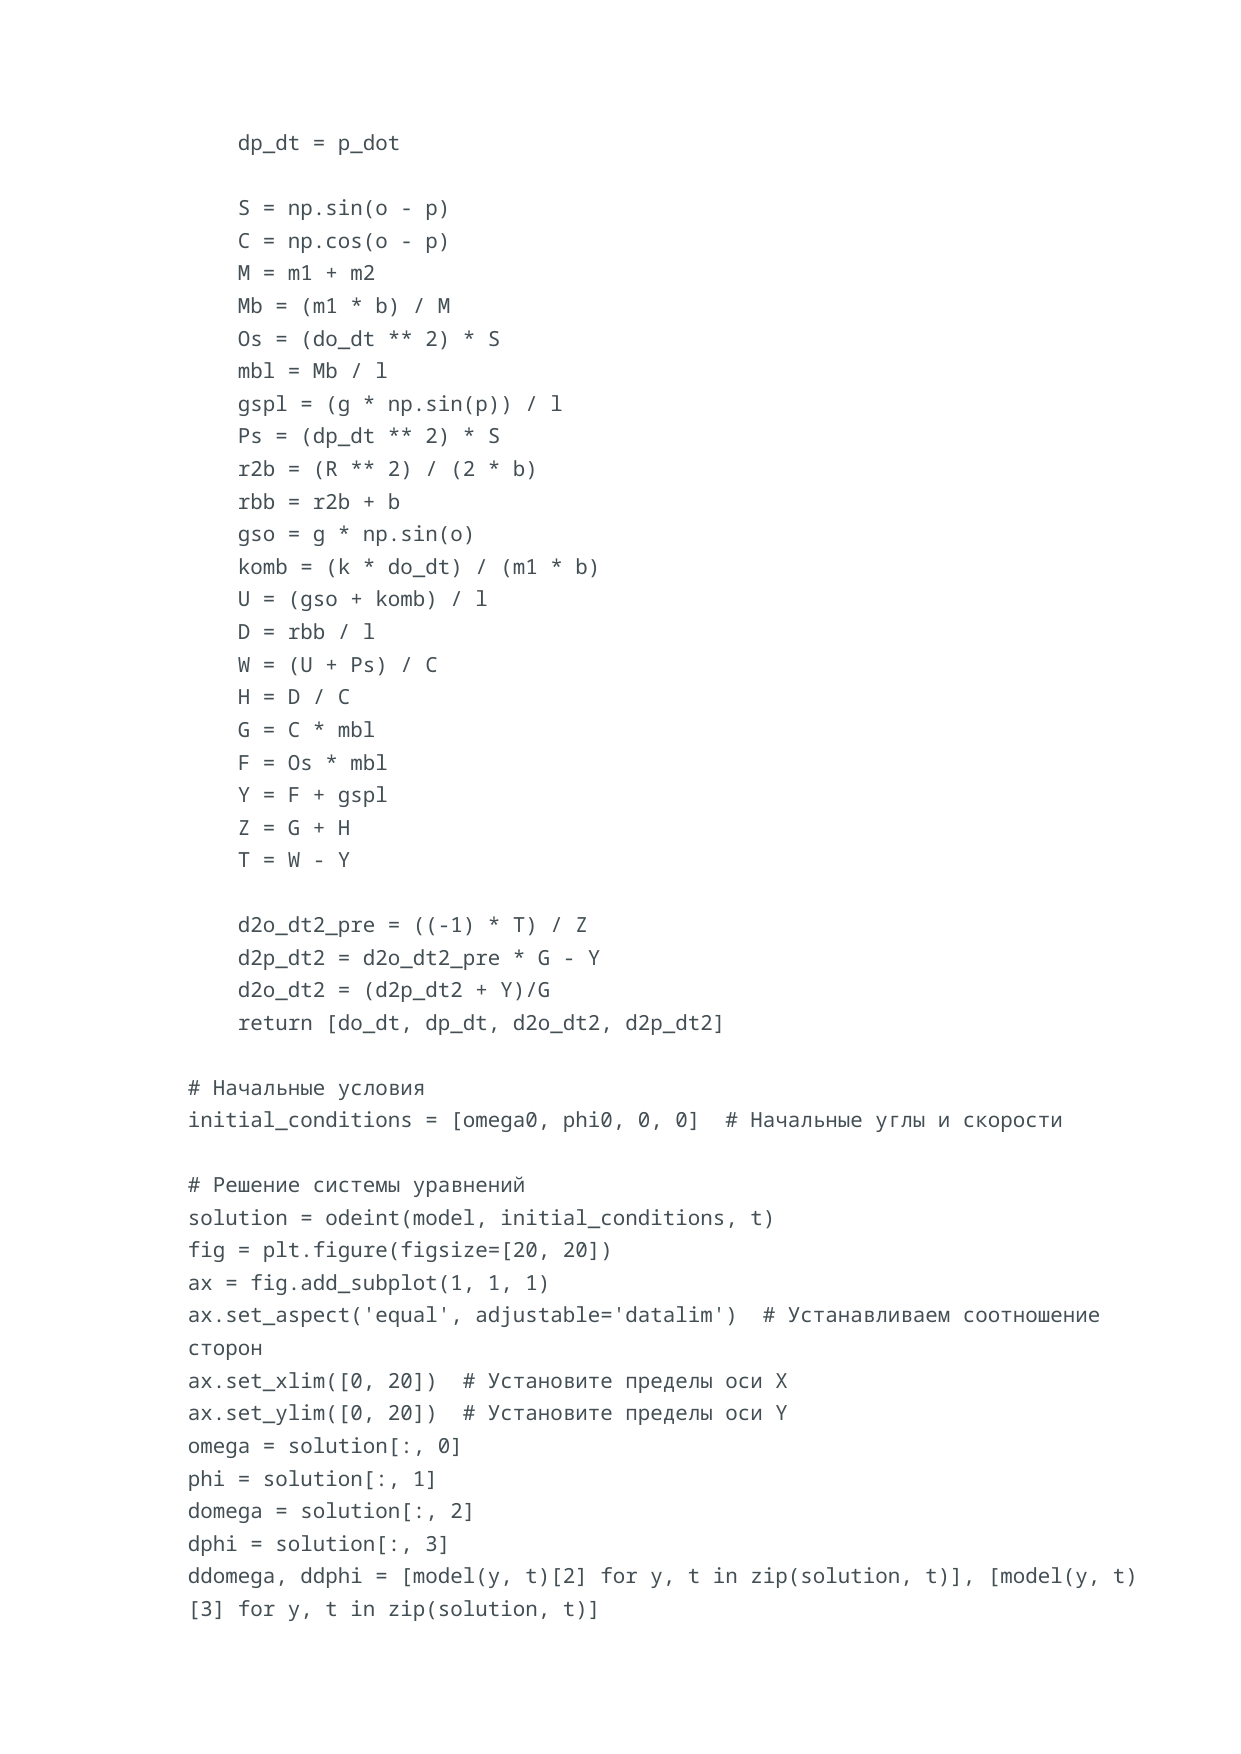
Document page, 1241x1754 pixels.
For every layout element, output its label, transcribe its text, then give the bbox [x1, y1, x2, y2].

table_header dp_dt = p_dot S = np.sin(o - p) C = np.cos(o - p) M = m1 + m2 Mb = (m1 * b) / M Os = (do_dt ** 2) * S mbl = Mb / l gspl = (g * np.sin(p)) / l Ps = (dp_dt ** 2) * S r2b = (R ** 2) / (2 * b) rbb = r2b + b gso = g * np.sin(o) komb = (k * do_dt) / (m1 * b) U = (gso + komb) / l D = rbb / l W = (U + Ps) / C H = D / C G = C * mbl F = Os * mbl Y = F + gspl Z = G + H T = W - Y d2o_dt2_pre = ((-1) * T) / Z d2p_dt2 = d2o_dt2_pre * G - Y d2o_dt2 = (d2p_dt2 + Y)/G return [do_dt, dp_dt, d2o_dt2, d2p_dt2] # Начальные условия initial_conditions = [omega0, phi0, 0, 0] # Начальные углы и скорости # Решение системы уравнений solution = odeint(model, initial_conditions, t) fig = plt.figure(figsize=[20, 20]) ax = fig.add_subplot(1, 1, 1) ax.set_aspect('equal', adjustable='datalim') # Устанавливаем соотношение сторон ax.set_xlim([0, 20]) # Установите пределы оси X ax.set_ylim([0, 20]) # Установите пределы оси Y omega = solution[:, 0] phi = solution[:, 1] domega = solution[:, 2] dphi = solution[:, 3] ddomega, ddphi = [model(y, t)[2] for y, t in zip(solution, t)], [model(y, t)[3] for y, t in zip(solution, t)] [177, 118, 1152, 1633]
